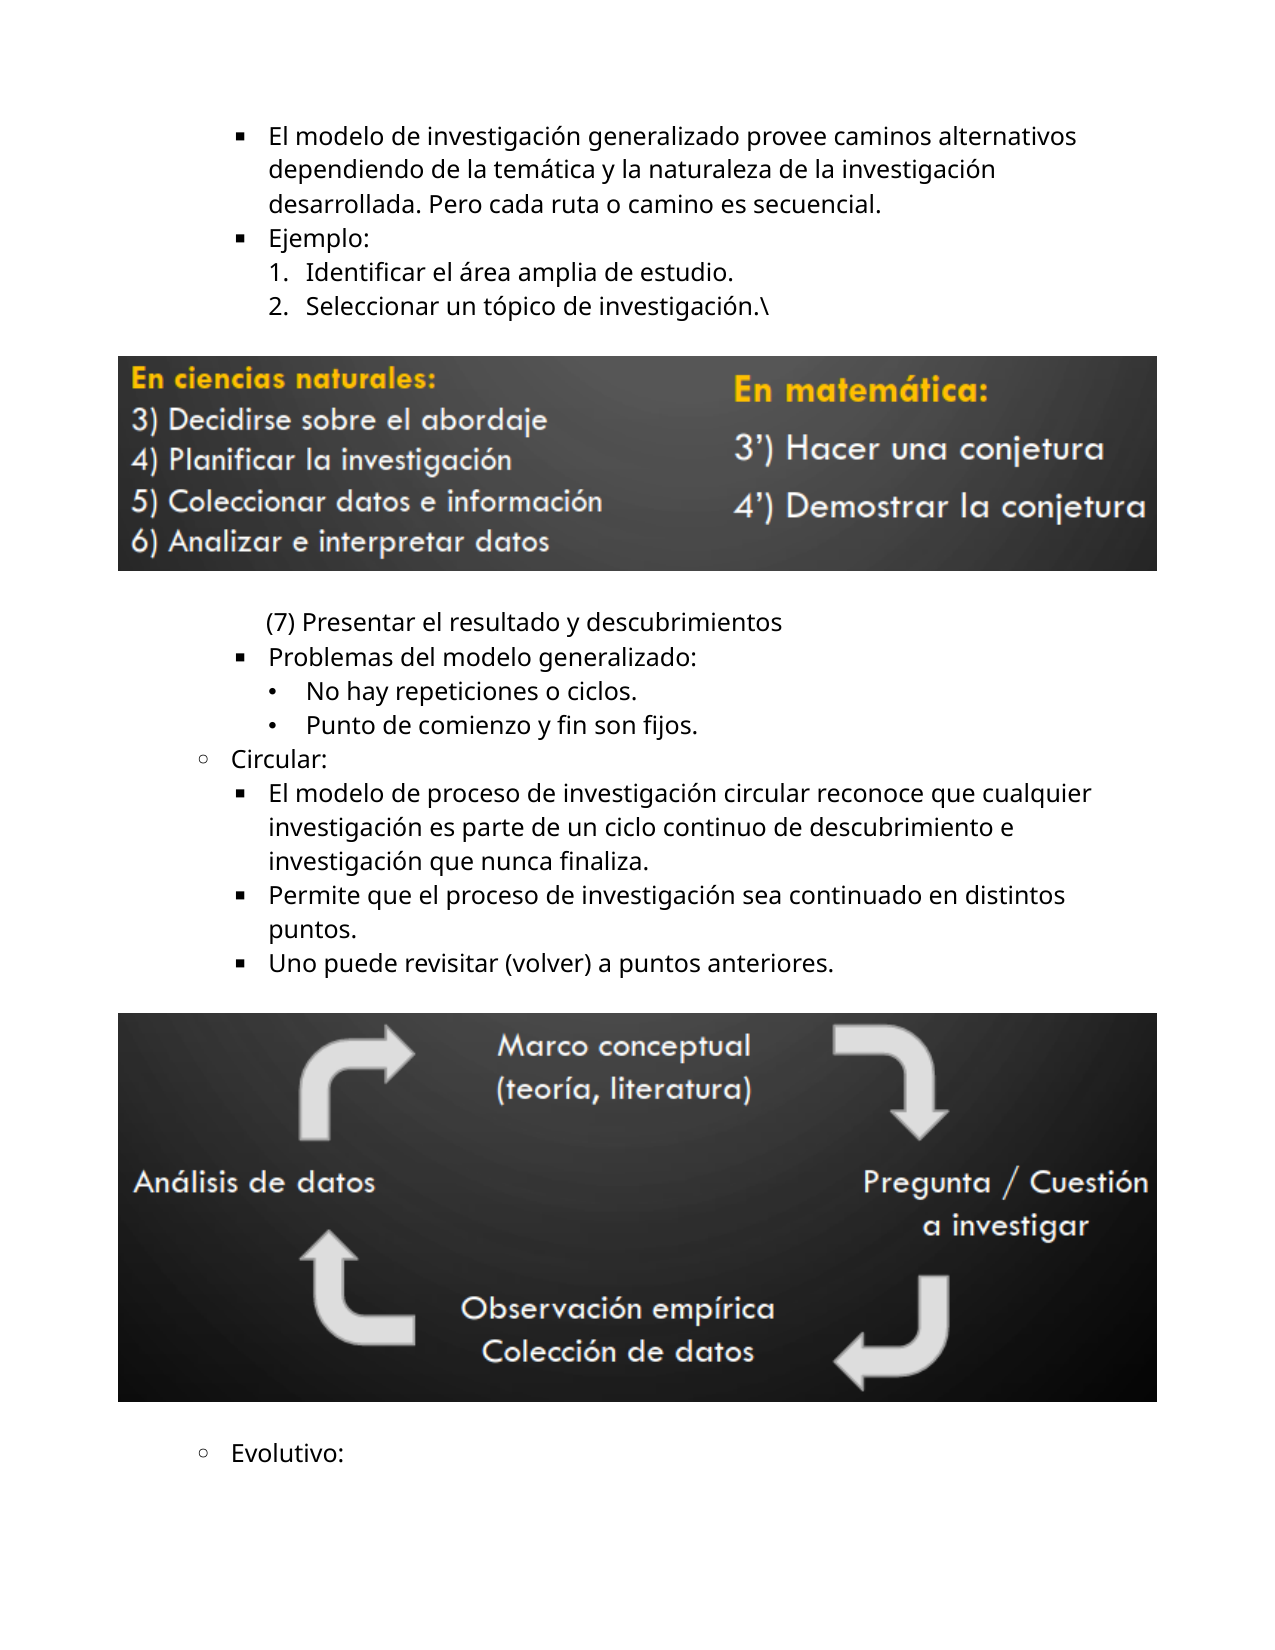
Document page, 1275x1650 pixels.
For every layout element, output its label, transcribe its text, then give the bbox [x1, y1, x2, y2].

list No hay repeticiones o ciclos. [268, 673, 1157, 707]
list El modelo de investigación generalizado provee caminos alternativos dependiendo de la temática y la naturaleza de la investigación desarrollada. Pero cada ruta o camino es secuencial. [231, 118, 1157, 220]
list El modelo de proceso de investigación circular reconoce que cualquier investigación es parte de un ciclo continuo de descubrimiento e investigación que nunca finaliza. [231, 775, 1157, 878]
list Ejemplo: [231, 220, 1157, 254]
list Seleccionar un tópico de investigación.\ [268, 288, 1157, 322]
list Problemas del modelo generalizado: [231, 639, 1157, 673]
list Evolutivo: [193, 1436, 1157, 1469]
list Permite que el proceso de investigación sea continuado en distintos puntos. [231, 878, 1157, 946]
list Punto de comienzo y fin son fijos. [268, 707, 1157, 741]
picture [118, 356, 1157, 571]
text (7) Presentar el resultado y descubrimientos [118, 605, 1157, 639]
list Circular: [193, 741, 1157, 775]
list Identificar el área amplia de estudio. [268, 254, 1157, 288]
picture [118, 1013, 1157, 1402]
list Uno puede revisitar (volver) a puntos anteriores. [231, 946, 1157, 980]
